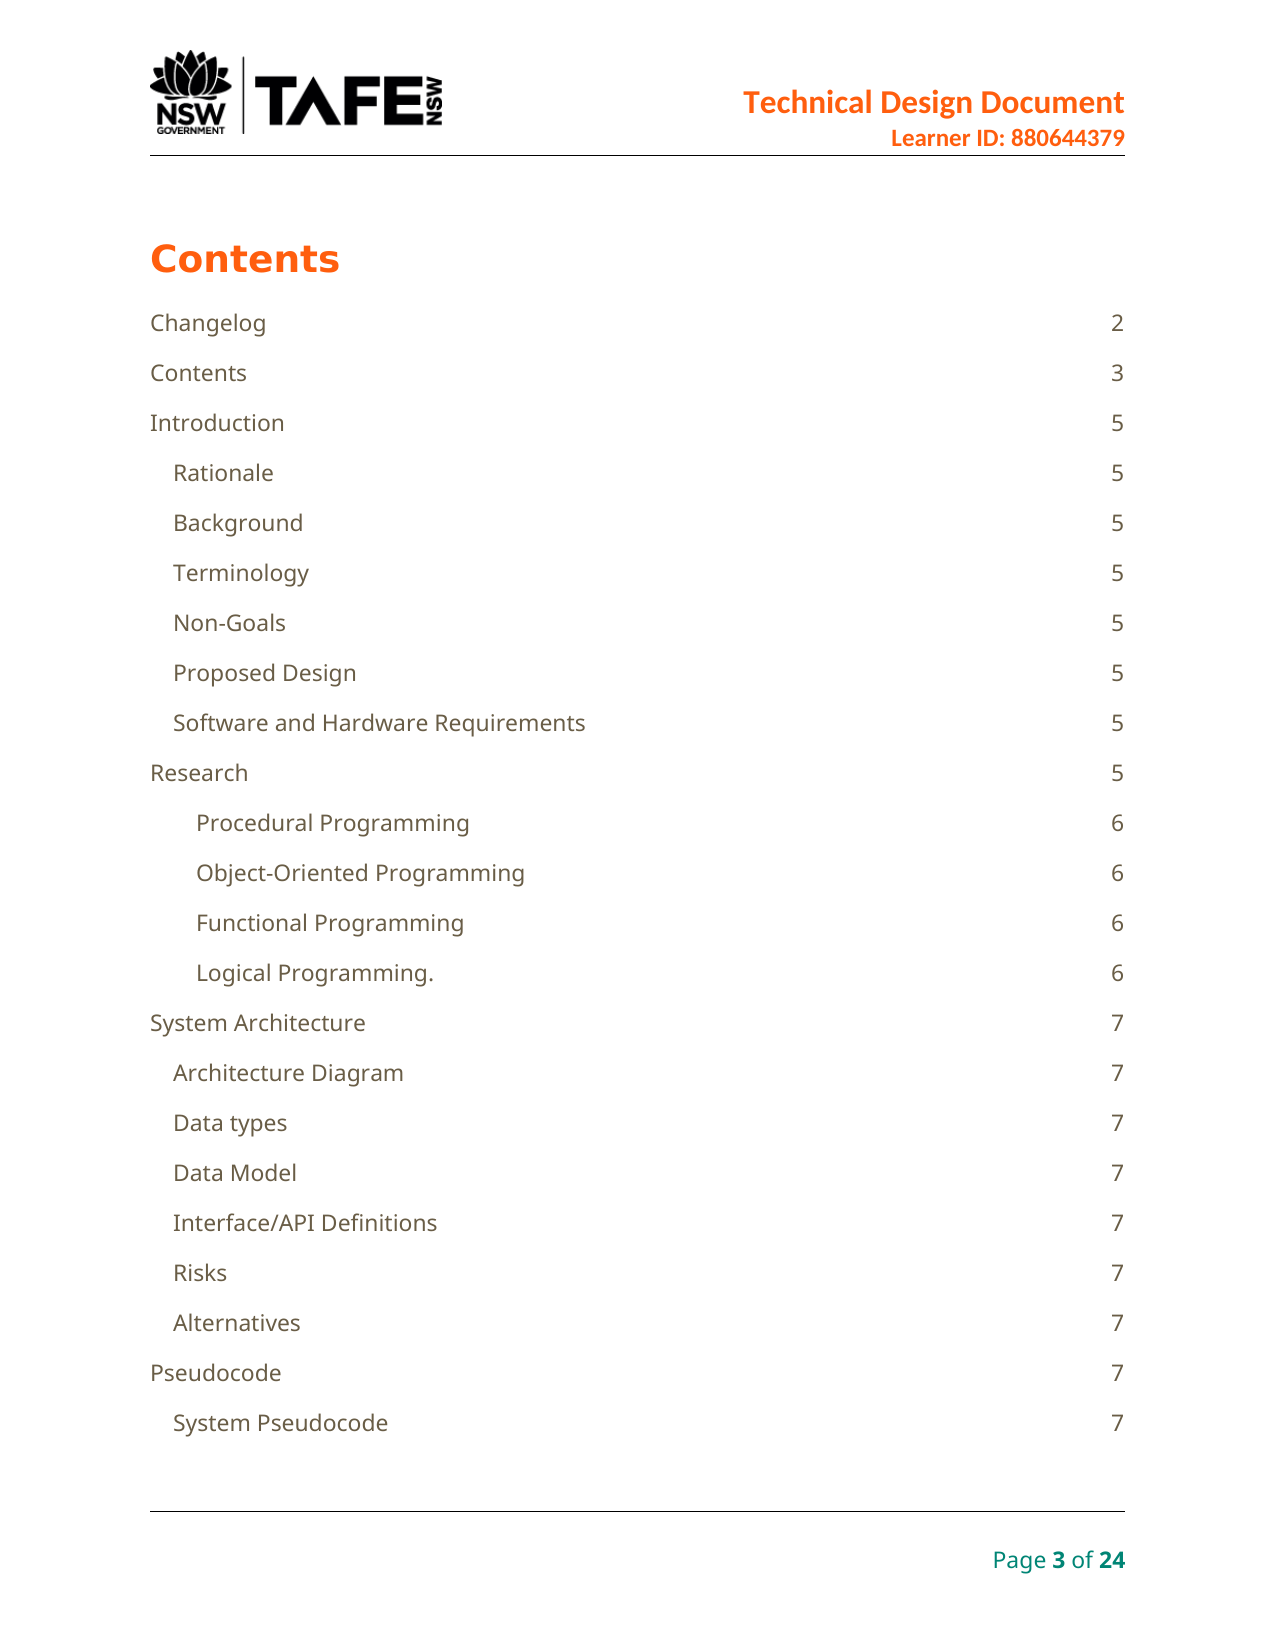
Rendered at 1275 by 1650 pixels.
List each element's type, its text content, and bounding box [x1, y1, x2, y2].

text Non-Goals 5 [173, 607, 1125, 638]
text Procedural Programming 6 [196, 807, 1125, 838]
text Data Model 7 [173, 1157, 1125, 1188]
text Introduction 5 [150, 407, 1125, 438]
text Changelog 2 [150, 307, 1125, 338]
text Research 5 [150, 757, 1125, 788]
picture [150, 50, 442, 134]
subtitle Contents [150, 238, 1125, 281]
text Interface/API Definitions 7 [173, 1207, 1125, 1238]
text Terminology 5 [173, 557, 1125, 588]
text Proposed Design 5 [173, 657, 1125, 688]
text Functional Programming 6 [196, 907, 1125, 938]
text Background 5 [173, 507, 1125, 538]
text Rationale 5 [173, 457, 1125, 488]
text Architecture Diagram 7 [173, 1057, 1125, 1088]
text Logical Programming. 6 [196, 957, 1125, 988]
text Object-Oriented Programming 6 [196, 857, 1125, 888]
text Data types 7 [173, 1107, 1125, 1138]
text Software and Hardware Requirements 5 [173, 707, 1125, 738]
text System Architecture 7 [150, 1007, 1125, 1038]
text Pseudocode 7 [150, 1357, 1125, 1388]
text Contents 3 [150, 357, 1125, 388]
text System Pseudocode 7 [173, 1407, 1125, 1438]
text Alternatives 7 [173, 1307, 1125, 1338]
text Risks 7 [173, 1257, 1125, 1288]
